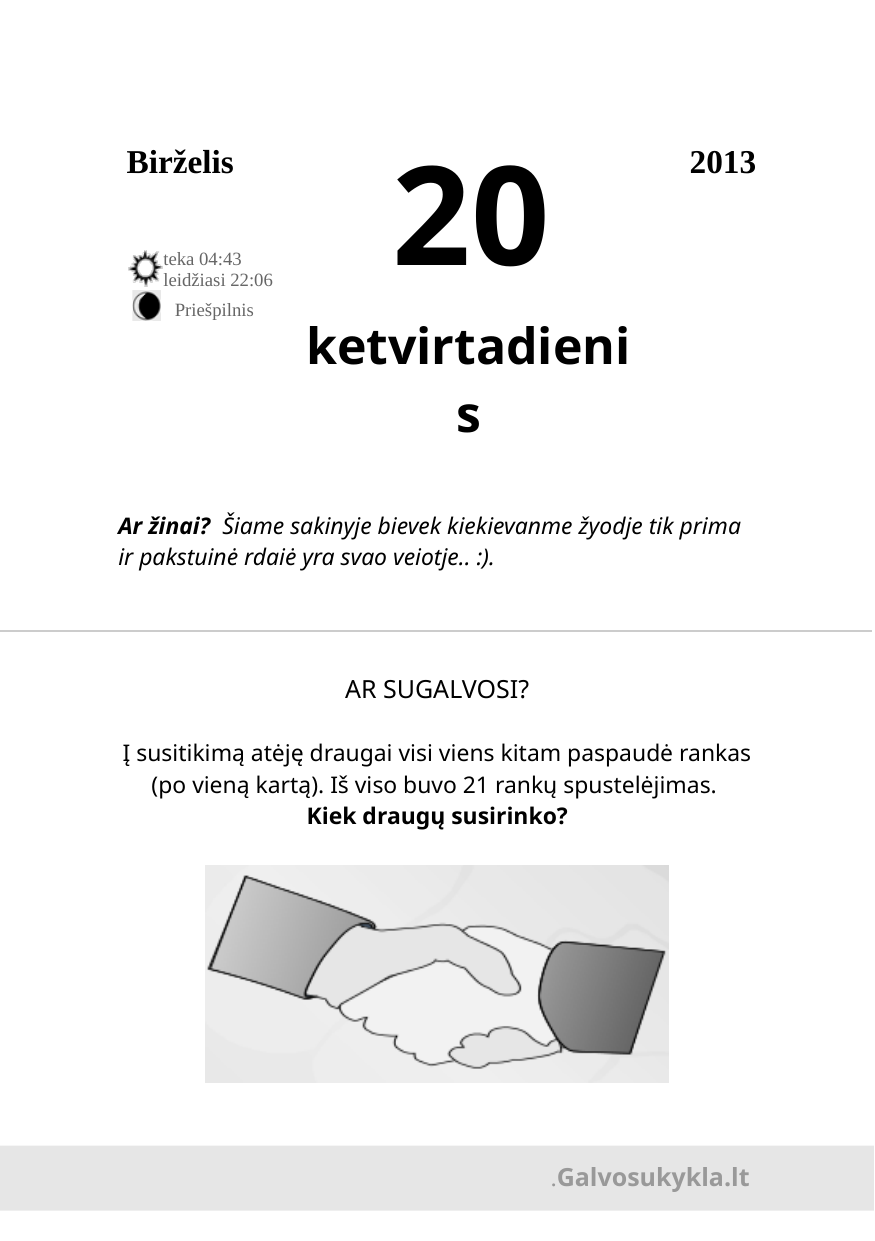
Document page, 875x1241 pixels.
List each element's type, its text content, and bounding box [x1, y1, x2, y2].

text Į susitikimą atėję draugai visi viens kitam paspaudė rankas (po vieną kartą). Iš viso buvo 21 rankų spustelėjimas. Kiek draugų susirinko? [118, 737, 756, 831]
table_header 20 ketvirtadienis [299, 118, 638, 448]
table_header 2013 [638, 118, 756, 448]
picture [205, 865, 669, 1083]
text AR SUGALVOSI? [118, 672, 756, 706]
text Ar žinai? Šiame sakinyje bievek kiekievanme žyodje tik prima ir pakstuinė rdaiė yra svao veiotje.. :). [118, 510, 756, 573]
table_header Birželis teka 04:43 leidžiasi 22:06 [118, 118, 298, 287]
table_header Priešpilnis [118, 288, 298, 448]
